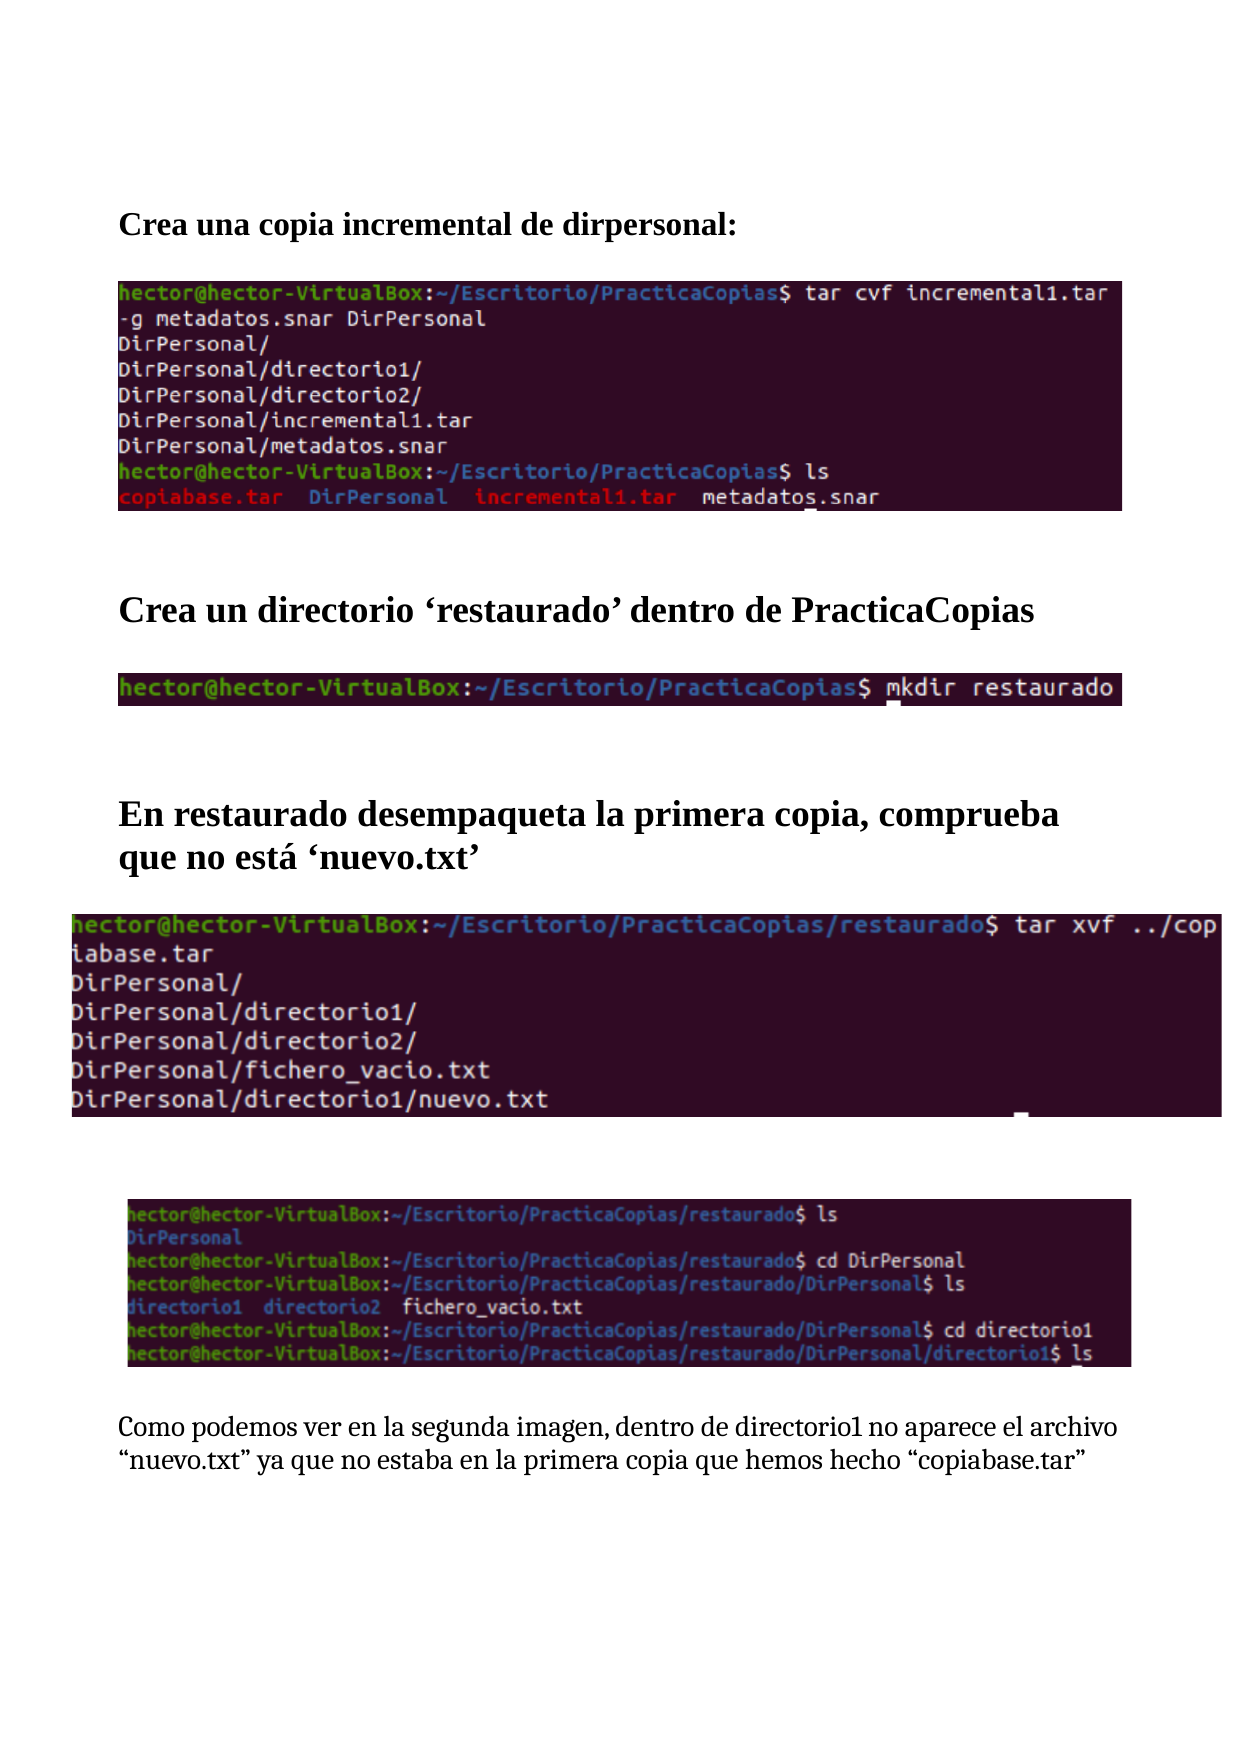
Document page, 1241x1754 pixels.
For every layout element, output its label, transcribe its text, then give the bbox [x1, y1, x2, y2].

picture [118, 281, 1123, 511]
text Crea una copia incremental de dirpersonal: [118, 204, 1122, 243]
text Como podemos ver en la segunda imagen, dentro de directorio1 no aparece el archivo “nuevo.txt” ya que no estaba en la primera copia que hemos hecho “copiabase.tar” [118, 1410, 1122, 1477]
picture [118, 673, 1123, 706]
text Crea un directorio ‘restaurado’ dentro de PracticaCopias [118, 588, 1122, 631]
picture [71, 914, 1222, 1117]
text En restaurado desempaqueta la primera copia, comprueba que no está ‘nuevo.txt’ [118, 792, 1122, 878]
picture [127, 1199, 1132, 1367]
